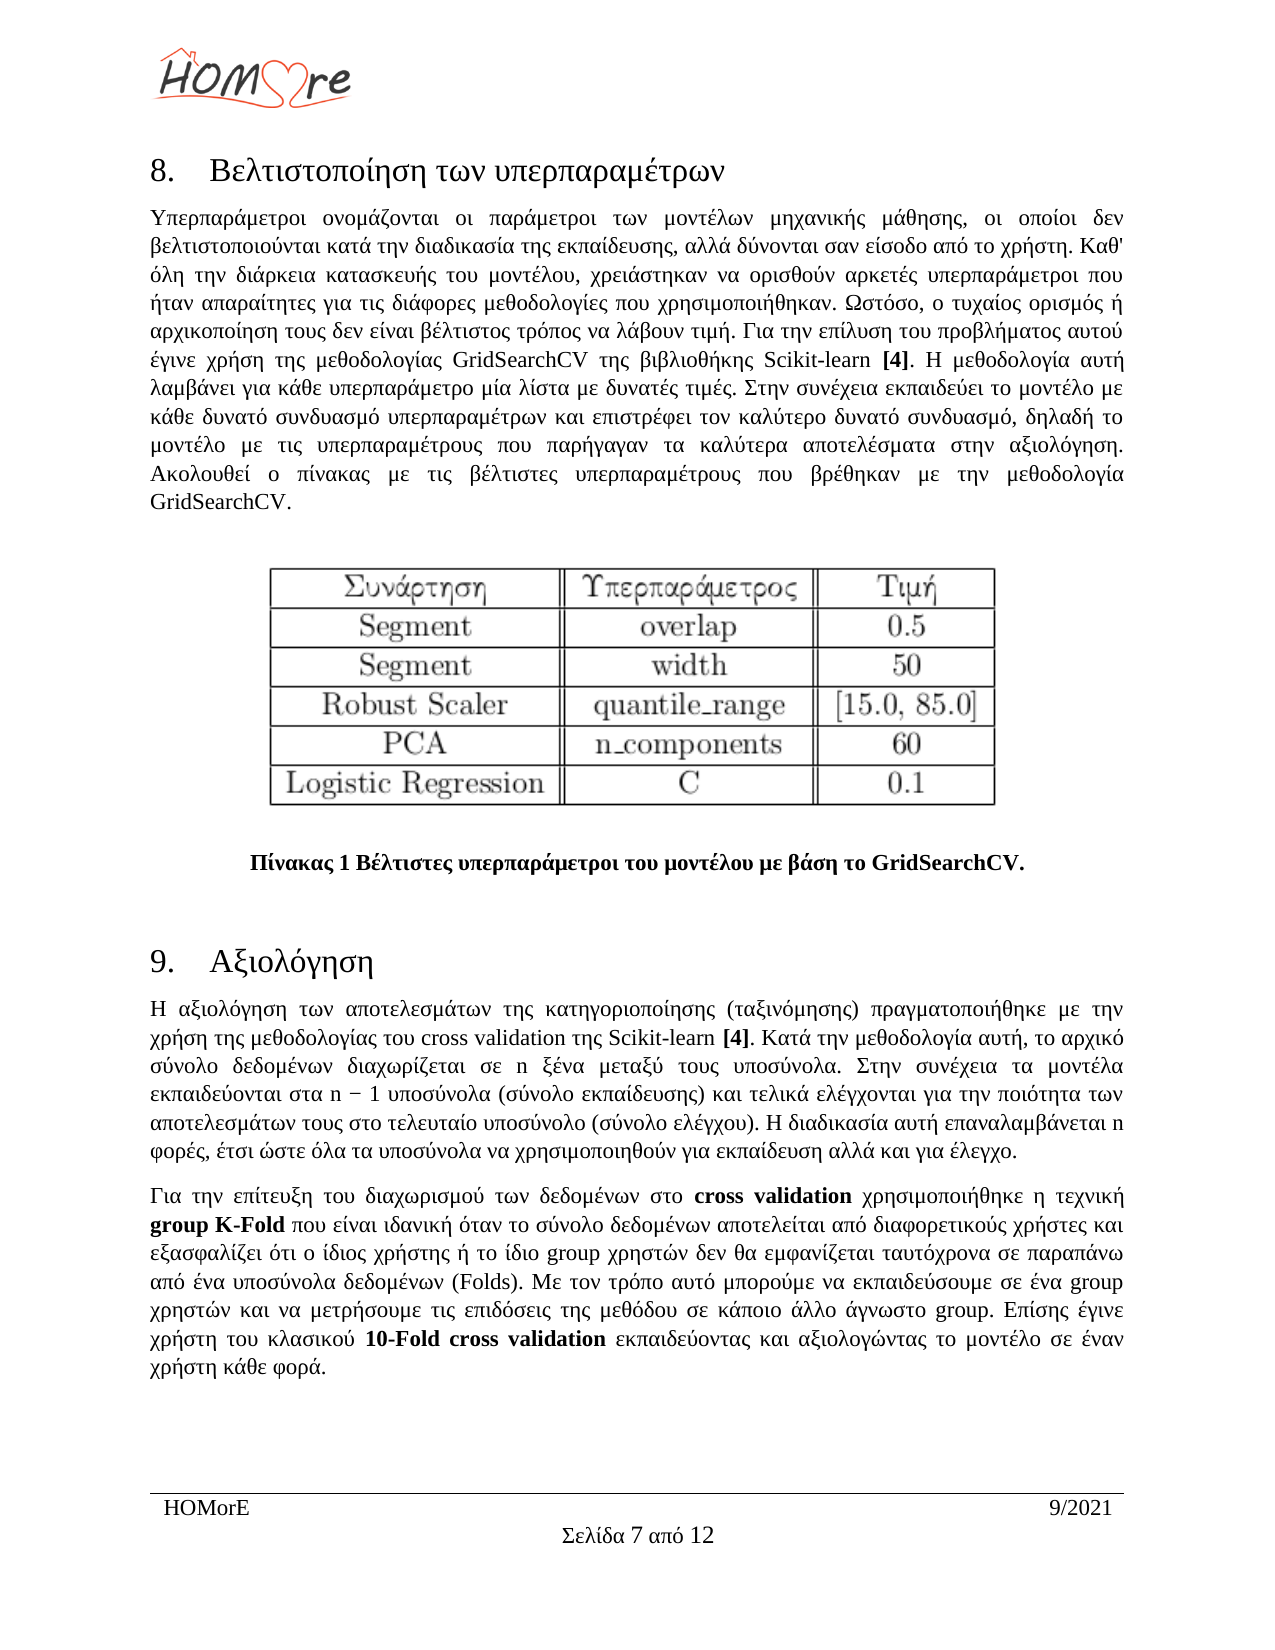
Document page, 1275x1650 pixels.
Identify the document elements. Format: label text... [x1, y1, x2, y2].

picture [256, 548, 1019, 826]
text Η αξιολόγηση των αποτελεσμάτων της κατηγοριοποίησης (ταξινόμησης) πραγματοποιήθηκε με την χρήση της μεθοδολογίας του cross validation της Scikit-learn [4]. Κατά την μεθοδολογία αυτή, το αρχικό σύνολο δεδομένων διαχωρίζεται σε n ξένα μεταξύ τους υποσύνολα. Στην συνέχεια τα μοντέλα εκπαιδεύονται στα n − 1 υποσύνολα (σύνολο εκπαίδευσης) και τελικά ελέγχονται για την ποιότητα των αποτελεσμάτων τους στο τελευταίο υποσύνολο (σύνολο ελέγχου). Η διαδικασία αυτή επαναλαμβάνεται n φορές, έτσι ώστε όλα τα υποσύνολα να χρησιμοποιηθούν για εκπαίδευση αλλά και για έλεγχο. [150, 995, 1125, 1164]
text Υπερπαράμετροι ονομάζονται οι παράμετροι των μοντέλων μηχανικής μάθησης, οι οποίοι δεν βελτιστοποιούνται κατά την διαδικασία της εκπαίδευσης, αλλά δύνονται σαν είσοδο από το χρήστη. Καθ' όλη την διάρκεια κατασκευής του μοντέλου, χρειάστηκαν να ορισθούν αρκετές υπερπαράμετροι που ήταν απαραίτητες για τις διάφορες μεθοδολογίες που χρησιμοποιήθηκαν. Ωστόσο, ο τυχαίος ορισμός ή αρχικοποίηση τους δεν είναι βέλτιστος τρόπος να λάβουν τιμή. Για την επίλυση του προβλήματος αυτού έγινε χρήση της μεθοδολογίας GridSearchCV της βιβλιοθήκης Scikit-learn [4]. Η μεθοδολογία αυτή λαμβάνει για κάθε υπερπαράμετρο μία λίστα με δυνατές τιμές. Στην συνέχεια εκπαιδεύει το μοντέλο με κάθε δυνατό συνδυασμό υπερπαραμέτρων και επιστρέφει τον καλύτερο δυνατό συνδυασμό, δηλαδή το μοντέλο με τις υπερπαραμέτρους που παρήγαγαν τα καλύτερα αποτελέσματα στην αξιολόγηση. Ακολουθεί ο πίνακας με τις βέλτιστες υπερπαραμέτρους που βρέθηκαν με την μεθοδολογία GridSearchCV. [150, 204, 1125, 514]
text Για την επίτευξη του διαχωρισμού των δεδομένων στο cross validation χρησιμοποιήθηκε η τεχνική group K-Fold που είναι ιδανική όταν το σύνολο δεδομένων αποτελείται από διαφορετικούς χρήστες και εξασφαλίζει ότι ο ίδιος χρήστης ή το ίδιο group χρηστών δεν θα εμφανίζεται ταυτόχρονα σε παραπάνω από ένα υποσύνολα δεδομένων (Folds). Με τον τρόπο αυτό μπορούμε να εκπαιδεύσουμε σε ένα group χρηστών και να μετρήσουμε τις επιδόσεις της μεθόδου σε κάποιο άλλο άγνωστο group. Επίσης έγινε χρήστη του κλασικού 10-Fold cross validation εκπαιδεύοντας και αξιολογώντας το μοντέλο σε έναν χρήστη κάθε φορά. [150, 1182, 1125, 1379]
picture [150, 44, 370, 110]
subtitle Αξιολόγηση [150, 941, 1125, 980]
subtitle Βελτιστοποίηση των υπερπαραμέτρων [150, 150, 1125, 188]
text Πίνακας 1 Βέλτιστες υπερπαράμετροι του μοντέλου με βάση το GridSearchCV. [150, 849, 1125, 875]
